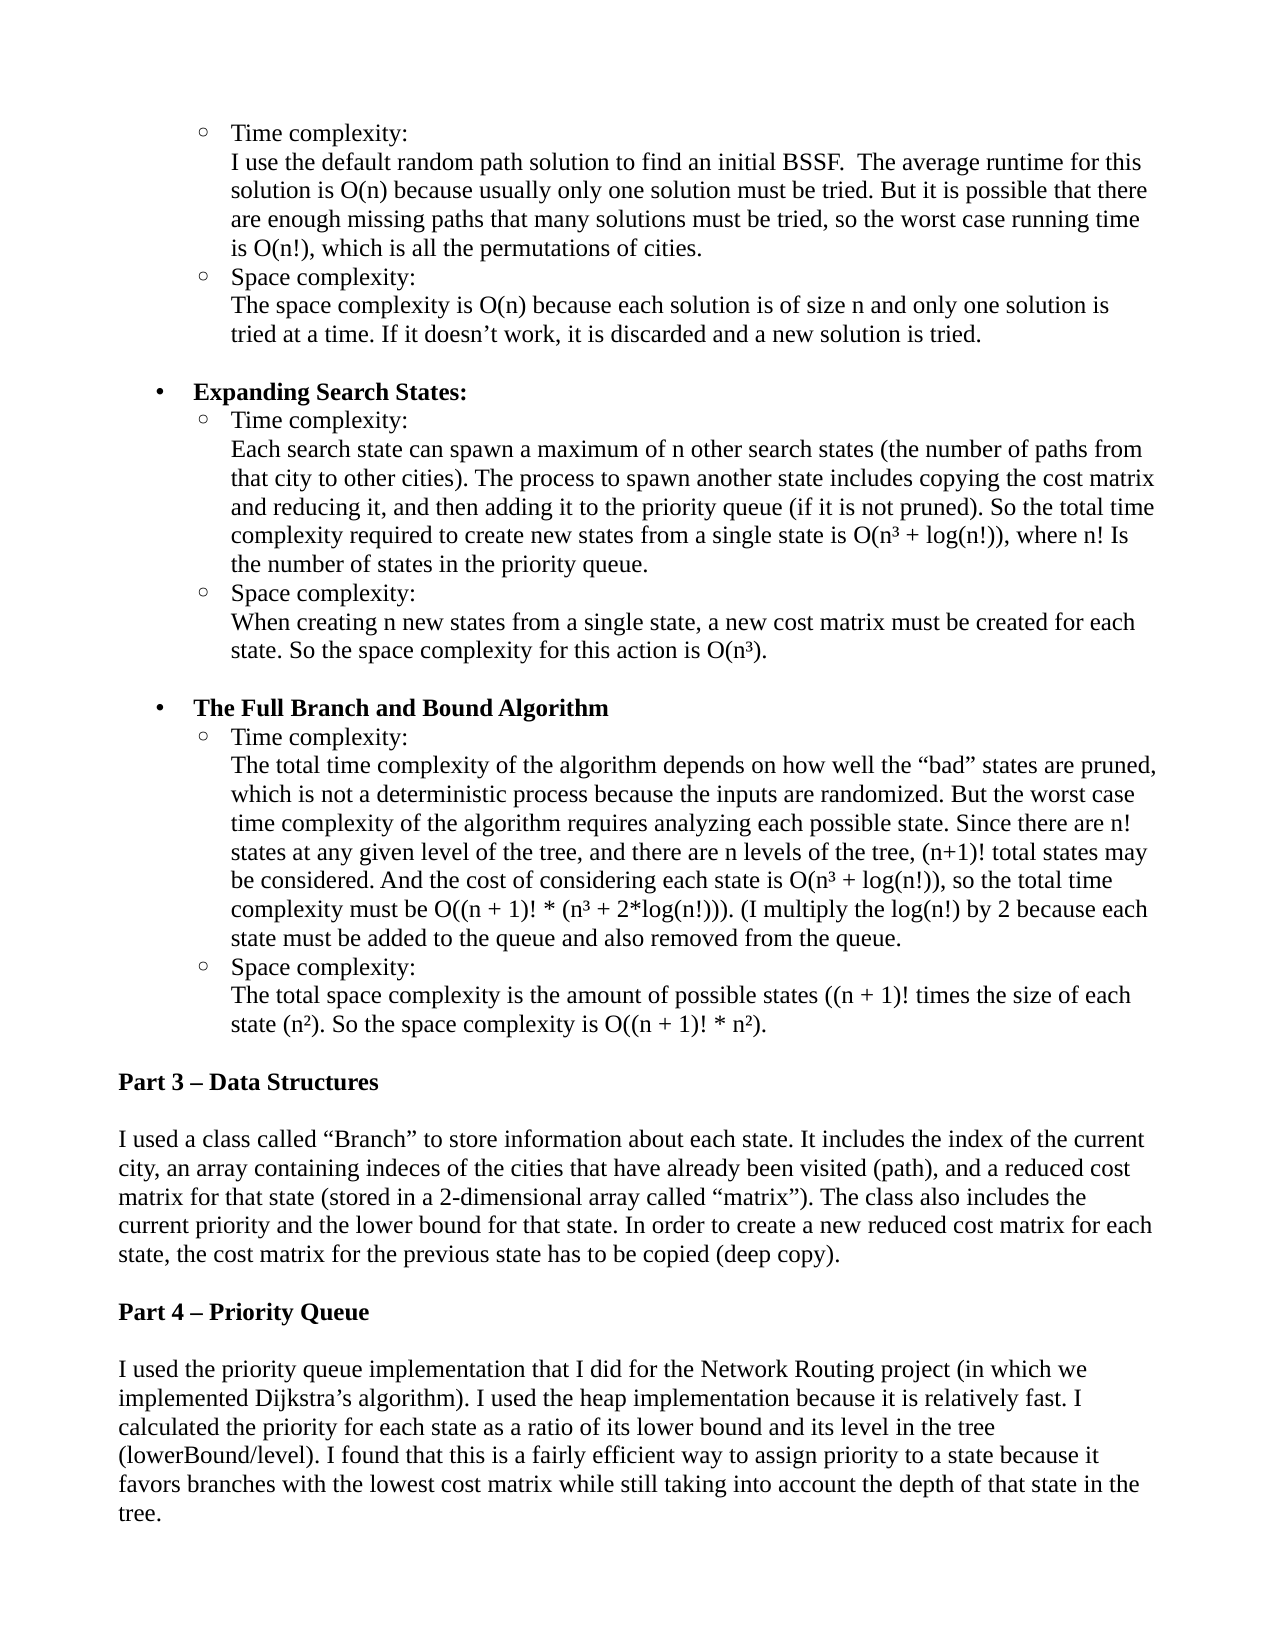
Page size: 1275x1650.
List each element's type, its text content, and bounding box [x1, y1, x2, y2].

list The total time complexity of the algorithm depends on how well the “bad” states are pruned, which is not a deterministic process because the inputs are randomized. But the worst case time complexity of the algorithm requires analyzing each possible state. Since there are n! states at any given level of the tree, and there are n levels of the tree, (n+1)! total states may be considered. And the cost of considering each state is O(n³ + log(n!)), so the total time complexity must be O((n + 1)! * (n³ + 2*log(n!))). (I multiply the log(n!) by 2 because each state must be added to the queue and also removed from the queue. [193, 751, 1157, 952]
list Time complexity: [193, 406, 1157, 434]
list The Full Branch and Bound Algorithm [156, 693, 1157, 722]
list Space complexity: [193, 578, 1157, 607]
list Time complexity: [193, 118, 1157, 147]
text I used the priority queue implementation that I did for the Network Routing project (in which we implemented Dijkstra’s algorithm). I used the heap implementation because it is relatively fast. I calculated the priority for each state as a ratio of its lower bound and its level in the tree (lowerBound/level). I found that this is a fairly efficient way to assign priority to a state because it favors branches with the lowest cost matrix while still taking into account the depth of that state in the tree. [118, 1354, 1157, 1527]
list The space complexity is O(n) because each solution is of size n and only one solution is tried at a time. If it doesn’t work, it is discarded and a new solution is tried. [193, 291, 1157, 348]
list Space complexity: [193, 262, 1157, 291]
text I used a class called “Branch” to store information about each state. It includes the index of the current city, an array containing indeces of the cities that have already been visited (path), and a reduced cost matrix for that state (stored in a 2-dimensional array called “matrix”). The class also includes the current priority and the lower bound for that state. In order to create a new reduced cost matrix for each state, the cost matrix for the previous state has to be copied (deep copy). [118, 1124, 1157, 1268]
text Part 4 – Priority Queue [118, 1297, 1157, 1326]
list Each search state can spawn a maximum of n other search states (the number of paths from that city to other cities). The process to spawn another state includes copying the cost matrix and reducing it, and then adding it to the priority queue (if it is not pruned). So the total time complexity required to create new states from a single state is O(n³ + log(n!)), where n! Is the number of states in the priority queue. [193, 434, 1157, 578]
list Expanding Search States: [156, 377, 1157, 406]
list Space complexity: [193, 952, 1157, 981]
list When creating n new states from a single state, a new cost matrix must be created for each state. So the space complexity for this action is O(n³). [193, 607, 1157, 664]
list I use the default random path solution to find an initial BSSF. The average runtime for this solution is O(n) because usually only one solution must be tried. But it is possible that there are enough missing paths that many solutions must be tried, so the worst case running time is O(n!), which is all the permutations of cities. [193, 147, 1157, 262]
text Part 3 – Data Structures [118, 1067, 1157, 1096]
list The total space complexity is the amount of possible states ((n + 1)! times the size of each state (n²). So the space complexity is O((n + 1)! * n²). [193, 981, 1157, 1038]
list Time complexity: [193, 722, 1157, 751]
